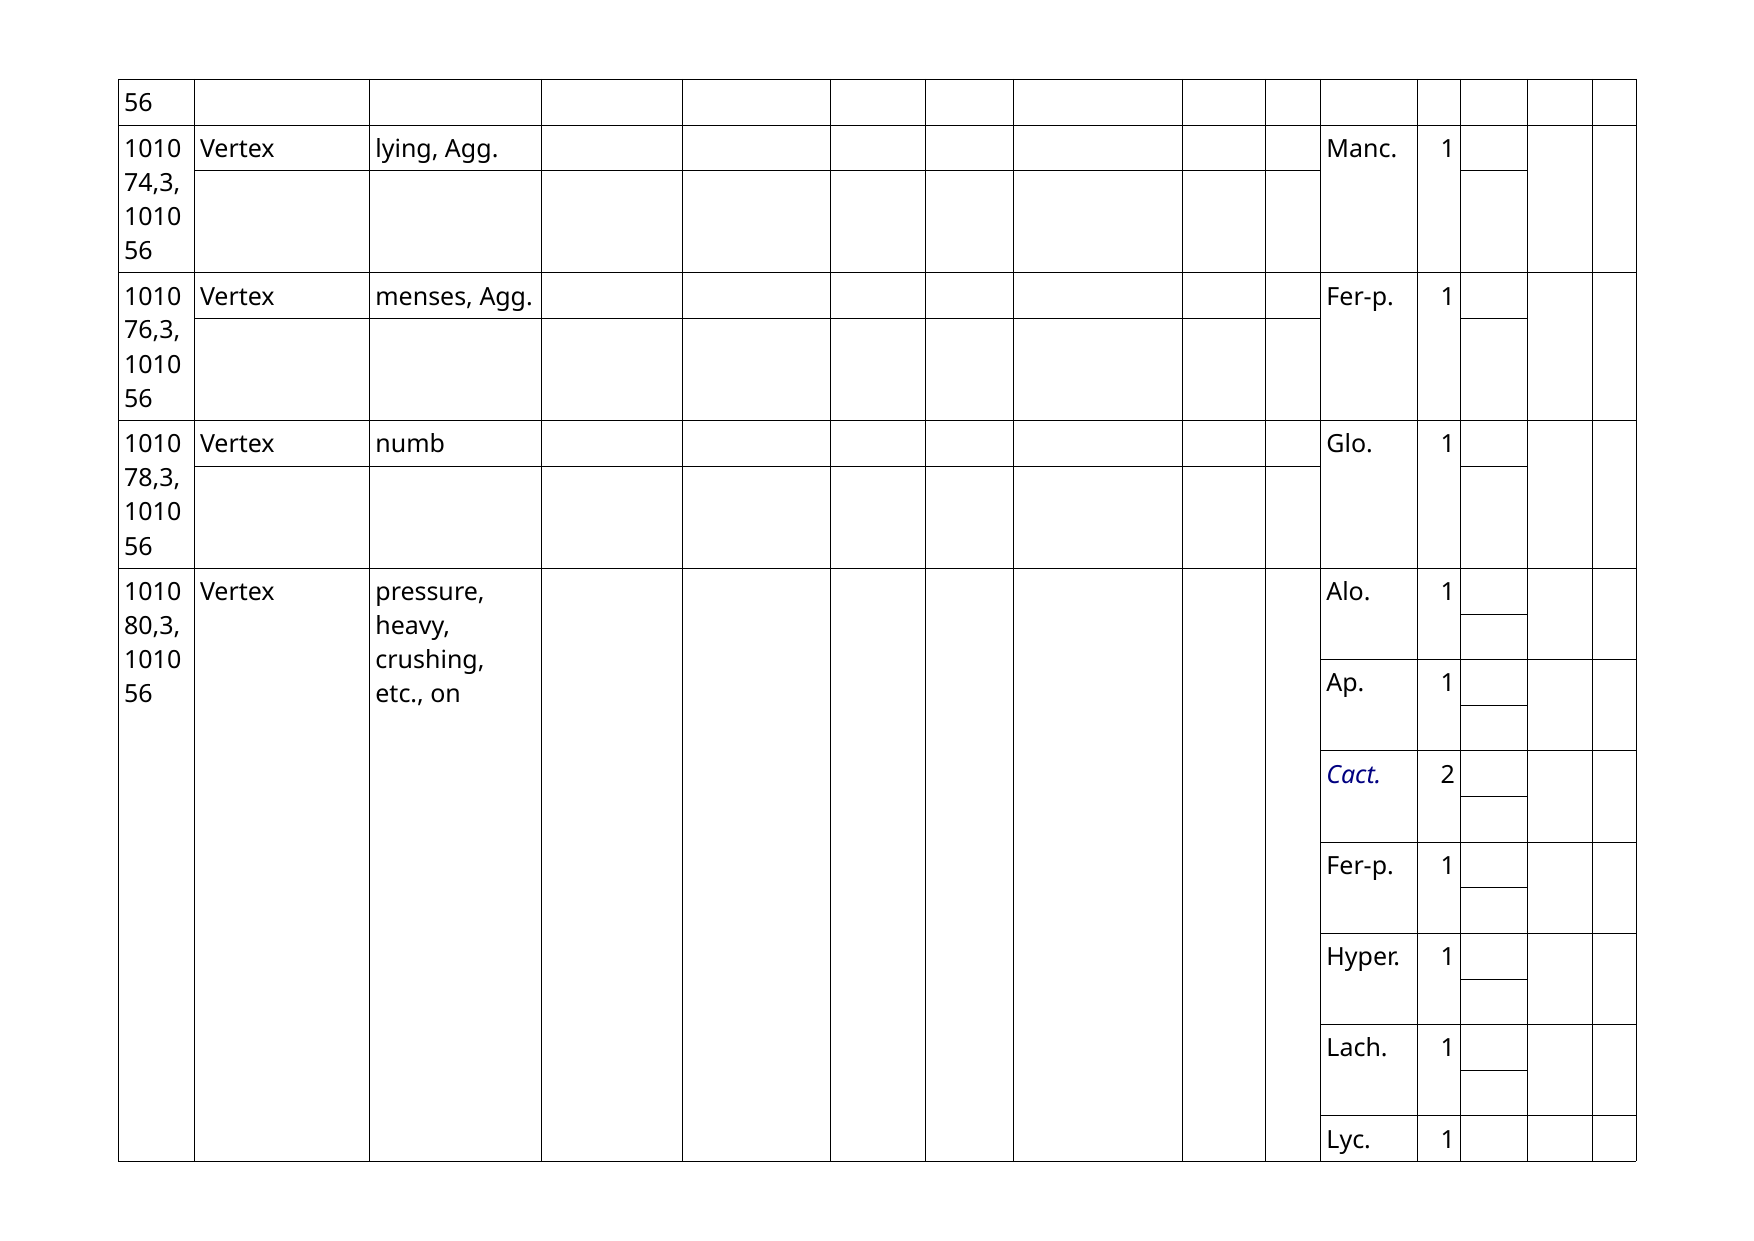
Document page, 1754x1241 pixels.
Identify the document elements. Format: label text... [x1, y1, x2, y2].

table_cell [1528, 569, 1592, 659]
table_cell Ap. [1321, 660, 1417, 750]
table_cell [1266, 421, 1320, 466]
table_cell [1266, 319, 1320, 420]
table_cell lying, Agg. [370, 126, 541, 170]
table_cell [926, 80, 1013, 124]
table_cell [1593, 80, 1636, 124]
table_cell [683, 273, 830, 318]
table_cell [1014, 171, 1182, 272]
table_cell Hyper. [1321, 934, 1417, 1024]
table_cell Vertex [195, 126, 369, 170]
table_cell [831, 126, 925, 170]
table_cell [683, 421, 830, 466]
table_cell 101074,3,101056 [119, 126, 194, 272]
table_cell [1528, 1116, 1592, 1161]
table_cell [542, 467, 682, 568]
table_cell [1266, 80, 1320, 124]
table_cell [1528, 421, 1592, 568]
table_cell [1183, 467, 1265, 568]
table_cell [1593, 126, 1636, 272]
table_cell [1528, 751, 1592, 842]
table_cell 1 [1418, 569, 1460, 659]
table_cell [1183, 126, 1265, 170]
table_cell 1 [1418, 934, 1460, 1024]
table_cell [1593, 421, 1636, 568]
table_cell [1183, 171, 1265, 272]
table_cell 1 [1418, 1116, 1460, 1161]
table_cell [831, 171, 925, 272]
table_cell [926, 273, 1013, 318]
table_cell [1461, 797, 1527, 842]
table_cell [683, 319, 830, 420]
table_cell [1461, 1025, 1527, 1070]
table_cell [926, 569, 1013, 1161]
table_cell [831, 569, 925, 1161]
table_cell [1528, 273, 1592, 420]
table_cell [831, 80, 925, 124]
table_cell [542, 126, 682, 170]
table_cell [195, 80, 369, 124]
table_cell [1461, 80, 1527, 124]
table_cell Vertex [195, 569, 369, 1161]
table_cell [1461, 660, 1527, 705]
table_cell [1183, 273, 1265, 318]
table_cell [1461, 706, 1527, 750]
table_cell [542, 171, 682, 272]
table_cell [1461, 1071, 1527, 1115]
table_cell Lach. [1321, 1025, 1417, 1115]
table_cell [1461, 421, 1527, 466]
table_cell [1461, 934, 1527, 978]
table_cell [831, 319, 925, 420]
table_cell [1461, 980, 1527, 1024]
table_cell [1461, 467, 1527, 568]
table_cell [1461, 126, 1527, 170]
table_cell [1461, 751, 1527, 796]
table_cell [195, 467, 369, 568]
table_cell [542, 319, 682, 420]
table_cell 2 [1418, 751, 1460, 842]
table_cell 1 [1418, 843, 1460, 933]
table_cell [1418, 80, 1460, 124]
table_cell Lyc. [1321, 1116, 1417, 1161]
table_cell [1593, 569, 1636, 659]
table_cell [831, 421, 925, 466]
table_cell [370, 171, 541, 272]
table_cell [1528, 843, 1592, 933]
table_cell [542, 421, 682, 466]
table_cell numb [370, 421, 541, 466]
table_cell [1014, 467, 1182, 568]
table_cell 1 [1418, 421, 1460, 568]
table_cell [1014, 126, 1182, 170]
table_cell [683, 126, 830, 170]
table_cell Vertex [195, 273, 369, 318]
table_cell 1 [1418, 1025, 1460, 1115]
table_cell [1266, 126, 1320, 170]
table_cell [926, 126, 1013, 170]
table_cell [1014, 80, 1182, 124]
table_cell [1183, 421, 1265, 466]
table_cell [683, 569, 830, 1161]
table_cell [1593, 1025, 1636, 1115]
table_cell [542, 80, 682, 124]
table_cell [1461, 843, 1527, 887]
table_cell [1528, 126, 1592, 272]
table_cell 56 [119, 80, 194, 124]
table_cell 101076,3,101056 [119, 273, 194, 420]
table_cell 1 [1418, 660, 1460, 750]
table_cell [195, 171, 369, 272]
table_cell Glo. [1321, 421, 1417, 568]
table_cell Cact. [1321, 751, 1417, 842]
table_cell [683, 80, 830, 124]
table_cell [1593, 843, 1636, 933]
table_cell [1266, 171, 1320, 272]
table_cell Fer-p. [1321, 273, 1417, 420]
table_cell [1593, 660, 1636, 750]
table_cell [1461, 888, 1527, 933]
table_cell 101078,3,101056 [119, 421, 194, 568]
table_cell 101080,3,101056 [119, 569, 194, 1161]
table_cell 1 [1418, 126, 1460, 272]
table_cell [1461, 1116, 1527, 1161]
table_cell [683, 171, 830, 272]
table_cell [1266, 467, 1320, 568]
table_cell [1528, 1025, 1592, 1115]
table_cell Fer-p. [1321, 843, 1417, 933]
table_cell [1183, 569, 1265, 1161]
table_cell 1 [1418, 273, 1460, 420]
table_cell [1593, 751, 1636, 842]
table_cell [1266, 569, 1320, 1161]
table_cell [1461, 319, 1527, 420]
table_cell menses, Agg. [370, 273, 541, 318]
table_cell [1461, 615, 1527, 659]
table_cell Manc. [1321, 126, 1417, 272]
table_cell [1183, 319, 1265, 420]
table_cell [542, 273, 682, 318]
table_cell [926, 171, 1013, 272]
table_cell pressure, heavy, crushing, etc., on [370, 569, 541, 1161]
table_cell [370, 467, 541, 568]
table_cell [370, 319, 541, 420]
table_cell [1014, 273, 1182, 318]
table_cell [831, 273, 925, 318]
table_cell [1593, 1116, 1636, 1161]
table_cell [1461, 569, 1527, 613]
table_cell Vertex [195, 421, 369, 466]
table_cell [1014, 421, 1182, 466]
table_cell [926, 421, 1013, 466]
table_cell [195, 319, 369, 420]
table_cell [1461, 171, 1527, 272]
table_cell [1593, 273, 1636, 420]
table_cell [1321, 80, 1417, 124]
table_cell [1528, 660, 1592, 750]
table_cell [1528, 934, 1592, 1024]
table_cell [1014, 319, 1182, 420]
table_cell Alo. [1321, 569, 1417, 659]
table_cell [926, 467, 1013, 568]
table_cell [1183, 80, 1265, 124]
table_cell [1266, 273, 1320, 318]
table_cell [542, 569, 682, 1161]
table_cell [1014, 569, 1182, 1161]
table_cell [370, 80, 541, 124]
table_cell [831, 467, 925, 568]
table_cell [683, 467, 830, 568]
table_cell [1461, 273, 1527, 318]
table_cell [1593, 934, 1636, 1024]
table_cell [1528, 80, 1592, 124]
table_cell [926, 319, 1013, 420]
